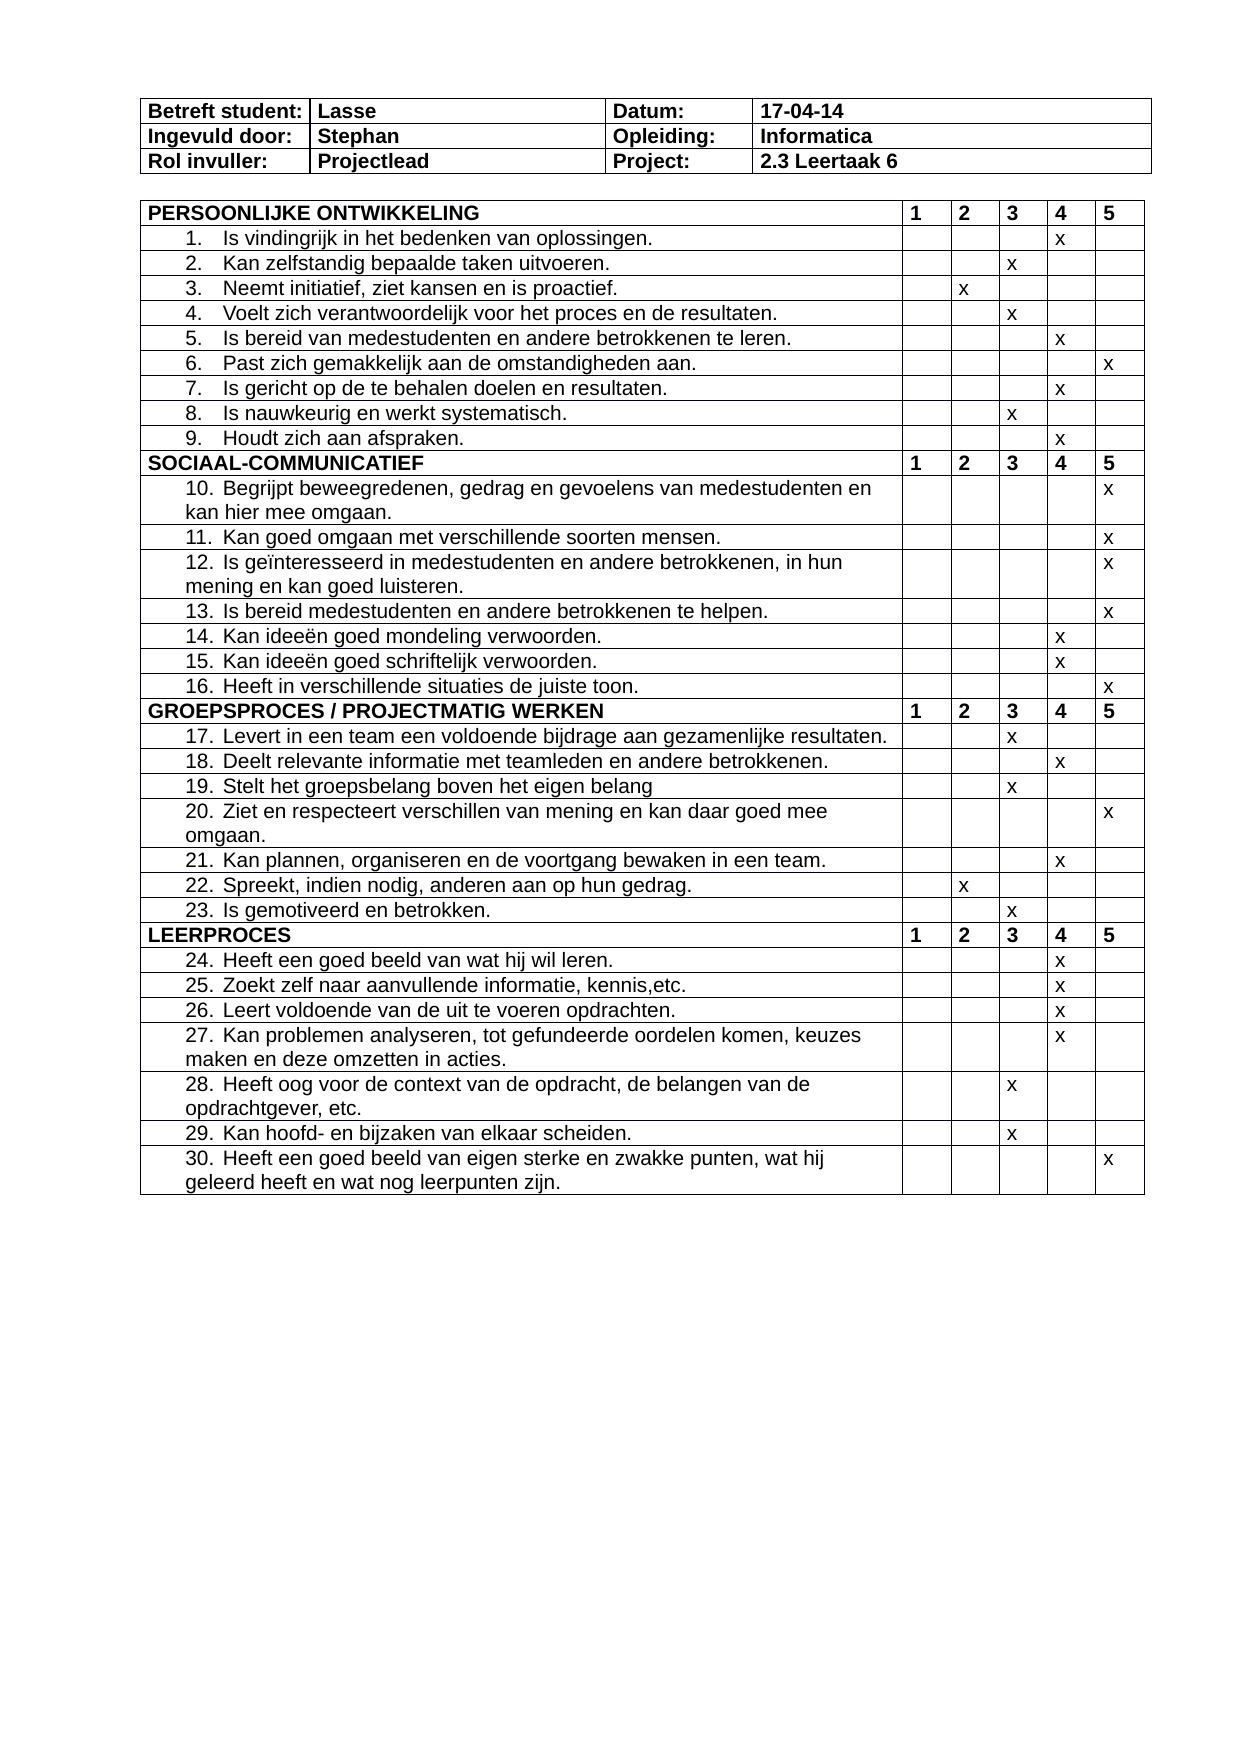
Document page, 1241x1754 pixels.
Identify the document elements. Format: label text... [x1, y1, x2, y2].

table_cell [952, 1121, 999, 1145]
table_cell [903, 898, 951, 922]
table_cell [1096, 948, 1144, 972]
table_cell Voelt zich verantwoordelijk voor het proces en de resultaten. [141, 301, 902, 325]
table_cell Is gemotiveerd en betrokken. [141, 898, 902, 922]
table_cell [1048, 1072, 1095, 1120]
table_cell [903, 774, 951, 798]
table_cell x [1048, 948, 1095, 972]
table_cell [952, 426, 999, 450]
table_cell [903, 1121, 951, 1145]
table_cell x [1000, 1072, 1047, 1120]
table_cell Ziet en respecteert verschillen van mening en kan daar goed mee omgaan. [141, 799, 902, 847]
table_cell Kan hoofd- en bijzaken van elkaar scheiden. [141, 1121, 902, 1145]
table_cell [952, 476, 999, 524]
table_header PERSOONLIJKE ONTWIKKELING [141, 201, 902, 225]
table_cell LEERPROCES [141, 923, 902, 947]
table_cell 1 [903, 451, 951, 475]
table_cell [1000, 599, 1047, 623]
table_cell [1096, 276, 1144, 300]
table_cell 1 [903, 699, 951, 723]
table_cell x [1000, 301, 1047, 325]
table_cell [952, 376, 999, 400]
table_cell [1048, 276, 1095, 300]
table_cell [1000, 624, 1047, 648]
table_cell [1048, 525, 1095, 549]
table_cell x [1048, 1023, 1095, 1071]
table_cell [1096, 1121, 1144, 1145]
table_cell [903, 251, 951, 275]
table_cell [1096, 426, 1144, 450]
table_header 4 [1048, 201, 1095, 225]
table_cell [1096, 376, 1144, 400]
table_cell x [1048, 226, 1095, 250]
table_cell [1096, 973, 1144, 997]
table_cell x [1048, 998, 1095, 1022]
table_cell [903, 649, 951, 673]
table_cell [1048, 599, 1095, 623]
table_cell [903, 624, 951, 648]
table_header Betreft student: [141, 99, 309, 123]
table_cell 2.3 Leertaak 6 [753, 149, 1151, 173]
table_cell Begrijpt beweegredenen, gedrag en gevoelens van medestudenten en kan hier mee omgaan. [141, 476, 902, 524]
table_cell [903, 550, 951, 598]
table_cell [1000, 998, 1047, 1022]
table_cell [952, 724, 999, 748]
table_cell [1048, 251, 1095, 275]
table_cell 1 [903, 923, 951, 947]
table_cell [1096, 226, 1144, 250]
table_cell [1000, 351, 1047, 375]
table_cell [903, 426, 951, 450]
table_cell [903, 476, 951, 524]
table_cell [1000, 1023, 1047, 1071]
table_cell [952, 624, 999, 648]
table_cell 2 [952, 923, 999, 947]
table_cell [903, 1072, 951, 1120]
table_cell [903, 948, 951, 972]
table_cell [1000, 226, 1047, 250]
table_cell Is nauwkeurig en werkt systematisch. [141, 401, 902, 425]
table_cell Stelt het groepsbelang boven het eigen belang [141, 774, 902, 798]
table_cell x [1000, 724, 1047, 748]
table_header Lasse [311, 99, 605, 123]
table_cell 3 [1000, 451, 1047, 475]
table_cell Deelt relevante informatie met teamleden en andere betrokkenen. [141, 749, 902, 773]
table_cell [1048, 351, 1095, 375]
table_cell GROEPSPROCES / PROJECTMATIG WERKEN [141, 699, 902, 723]
table_cell [952, 351, 999, 375]
table_cell Is vindingrijk in het bedenken van oplossingen. [141, 226, 902, 250]
table_cell [1096, 649, 1144, 673]
table_cell x [1000, 401, 1047, 425]
table_cell [1000, 674, 1047, 698]
table_cell [903, 1023, 951, 1071]
table_cell x [1048, 973, 1095, 997]
table_cell x [1048, 848, 1095, 872]
table_cell [1000, 476, 1047, 524]
table_cell Kan zelfstandig bepaalde taken uitvoeren. [141, 251, 902, 275]
table_cell [1096, 1023, 1144, 1071]
table_cell x [952, 873, 999, 897]
table_cell Rol invuller: [141, 149, 309, 173]
table_cell [1048, 1146, 1095, 1194]
table_cell x [1000, 251, 1047, 275]
table_cell x [1048, 649, 1095, 673]
table_cell [1048, 550, 1095, 598]
table_cell 5 [1096, 923, 1144, 947]
table_cell Is bereid medestudenten en andere betrokkenen te helpen. [141, 599, 902, 623]
table_cell [952, 550, 999, 598]
table_cell [1096, 898, 1144, 922]
table_cell [903, 276, 951, 300]
table_cell [1048, 476, 1095, 524]
table_cell x [1096, 799, 1144, 847]
table_cell x [1096, 351, 1144, 375]
table_cell [1000, 799, 1047, 847]
table_cell Informatica [753, 124, 1151, 148]
table_cell [952, 998, 999, 1022]
table_cell Opleiding: [606, 124, 752, 148]
table_cell Kan ideeën goed mondeling verwoorden. [141, 624, 902, 648]
table_cell Leert voldoende van de uit te voeren opdrachten. [141, 998, 902, 1022]
table_cell [1096, 873, 1144, 897]
table_cell 2 [952, 699, 999, 723]
table_cell [903, 401, 951, 425]
table_cell [903, 724, 951, 748]
table_cell [952, 973, 999, 997]
table_cell [1096, 774, 1144, 798]
table_cell [1096, 848, 1144, 872]
table_cell [1048, 724, 1095, 748]
table_cell [952, 251, 999, 275]
table_cell [952, 326, 999, 350]
table_cell [903, 301, 951, 325]
table_cell [903, 376, 951, 400]
table_header 5 [1096, 201, 1144, 225]
table_cell Heeft in verschillende situaties de juiste toon. [141, 674, 902, 698]
table_cell [903, 998, 951, 1022]
table_cell Is bereid van medestudenten en andere betrokkenen te leren. [141, 326, 902, 350]
table_cell x [1048, 426, 1095, 450]
table_header 3 [1000, 201, 1047, 225]
table_cell x [952, 276, 999, 300]
table_cell [1000, 848, 1047, 872]
table_cell x [1048, 749, 1095, 773]
table_cell Levert in een team een voldoende bijdrage aan gezamenlijke resultaten. [141, 724, 902, 748]
table_cell [1000, 550, 1047, 598]
table_cell [952, 649, 999, 673]
table_cell [952, 948, 999, 972]
table_cell [952, 525, 999, 549]
table_cell Neemt initiatief, ziet kansen en is proactief. [141, 276, 902, 300]
table_cell Houdt zich aan afspraken. [141, 426, 902, 450]
table_cell [1000, 649, 1047, 673]
table_header 1 [903, 201, 951, 225]
table_cell [952, 1023, 999, 1071]
table_cell [903, 799, 951, 847]
table_cell [1096, 624, 1144, 648]
table_cell 2 [952, 451, 999, 475]
table_cell x [1000, 898, 1047, 922]
table_cell [1048, 898, 1095, 922]
table_cell [1048, 674, 1095, 698]
table_cell [903, 525, 951, 549]
table_cell [1000, 276, 1047, 300]
table_cell [1096, 301, 1144, 325]
table_cell [952, 848, 999, 872]
table_cell [952, 799, 999, 847]
table_cell x [1000, 774, 1047, 798]
table_cell x [1096, 525, 1144, 549]
table_cell SOCIAAL-COMMUNICATIEF [141, 451, 902, 475]
table_cell [952, 301, 999, 325]
table_cell x [1096, 1146, 1144, 1194]
table_cell [952, 674, 999, 698]
table_cell [903, 326, 951, 350]
table_cell [1000, 948, 1047, 972]
table_cell Past zich gemakkelijk aan de omstandigheden aan. [141, 351, 902, 375]
table_cell [903, 973, 951, 997]
table_cell [1048, 401, 1095, 425]
table_cell [903, 674, 951, 698]
table_cell Is geïnteresseerd in medestudenten en andere betrokkenen, in hun mening en kan goed luisteren. [141, 550, 902, 598]
table_cell x [1096, 476, 1144, 524]
table_cell 5 [1096, 451, 1144, 475]
table_cell 3 [1000, 923, 1047, 947]
table_cell 4 [1048, 699, 1095, 723]
table_cell [1096, 1072, 1144, 1120]
table_cell x [1000, 1121, 1047, 1145]
table_header 2 [952, 201, 999, 225]
table_cell Spreekt, indien nodig, anderen aan op hun gedrag. [141, 873, 902, 897]
table_cell x [1096, 550, 1144, 598]
table_cell [1048, 799, 1095, 847]
table_cell [903, 351, 951, 375]
table_cell [1096, 326, 1144, 350]
table_cell [1000, 749, 1047, 773]
table_cell [952, 401, 999, 425]
table_cell [952, 1072, 999, 1120]
table_cell [903, 226, 951, 250]
table_cell [952, 599, 999, 623]
table_cell Stephan [311, 124, 605, 148]
table_cell [1096, 724, 1144, 748]
table_cell Kan plannen, organiseren en de voortgang bewaken in een team. [141, 848, 902, 872]
table_cell 5 [1096, 699, 1144, 723]
table_header 17-04-14 [753, 99, 1151, 123]
table_cell [1096, 749, 1144, 773]
table_cell Heeft oog voor de context van de opdracht, de belangen van de opdrachtgever, etc. [141, 1072, 902, 1120]
table_cell [1096, 401, 1144, 425]
table_cell [952, 749, 999, 773]
table_cell [952, 226, 999, 250]
table_cell Projectlead [311, 149, 605, 173]
table_cell Heeft een goed beeld van wat hij wil leren. [141, 948, 902, 972]
table_cell 4 [1048, 923, 1095, 947]
table_cell Project: [606, 149, 752, 173]
table_cell Zoekt zelf naar aanvullende informatie, kennis,etc. [141, 973, 902, 997]
table_cell x [1048, 624, 1095, 648]
table_cell 4 [1048, 451, 1095, 475]
table_cell [903, 749, 951, 773]
table_cell x [1096, 599, 1144, 623]
table_cell Kan goed omgaan met verschillende soorten mensen. [141, 525, 902, 549]
table_cell [1000, 873, 1047, 897]
table_cell Ingevuld door: [141, 124, 309, 148]
table_cell [903, 848, 951, 872]
table_cell [1048, 774, 1095, 798]
table_cell [1000, 525, 1047, 549]
table_cell Kan problemen analyseren, tot gefundeerde oordelen komen, keuzes maken en deze omzetten in acties. [141, 1023, 902, 1071]
table_cell [952, 774, 999, 798]
table_cell [952, 898, 999, 922]
table_cell [1000, 973, 1047, 997]
table_cell [1096, 251, 1144, 275]
table_cell [1000, 326, 1047, 350]
table_cell x [1048, 376, 1095, 400]
table_cell [1096, 998, 1144, 1022]
table_cell [1048, 301, 1095, 325]
table_cell [1048, 1121, 1095, 1145]
table_cell [903, 873, 951, 897]
table_cell [1000, 1146, 1047, 1194]
table_cell Is gericht op de te behalen doelen en resultaten. [141, 376, 902, 400]
table_cell [903, 1146, 951, 1194]
table_cell [952, 1146, 999, 1194]
table_cell [1000, 426, 1047, 450]
table_cell [1000, 376, 1047, 400]
table_cell x [1048, 326, 1095, 350]
table_cell 3 [1000, 699, 1047, 723]
table_cell Heeft een goed beeld van eigen sterke en zwakke punten, wat hij geleerd heeft en wat nog leerpunten zijn. [141, 1146, 902, 1194]
table_header Datum: [606, 99, 752, 123]
table_cell [1048, 873, 1095, 897]
table_cell Kan ideeën goed schriftelijk verwoorden. [141, 649, 902, 673]
table_cell [903, 599, 951, 623]
table_cell x [1096, 674, 1144, 698]
